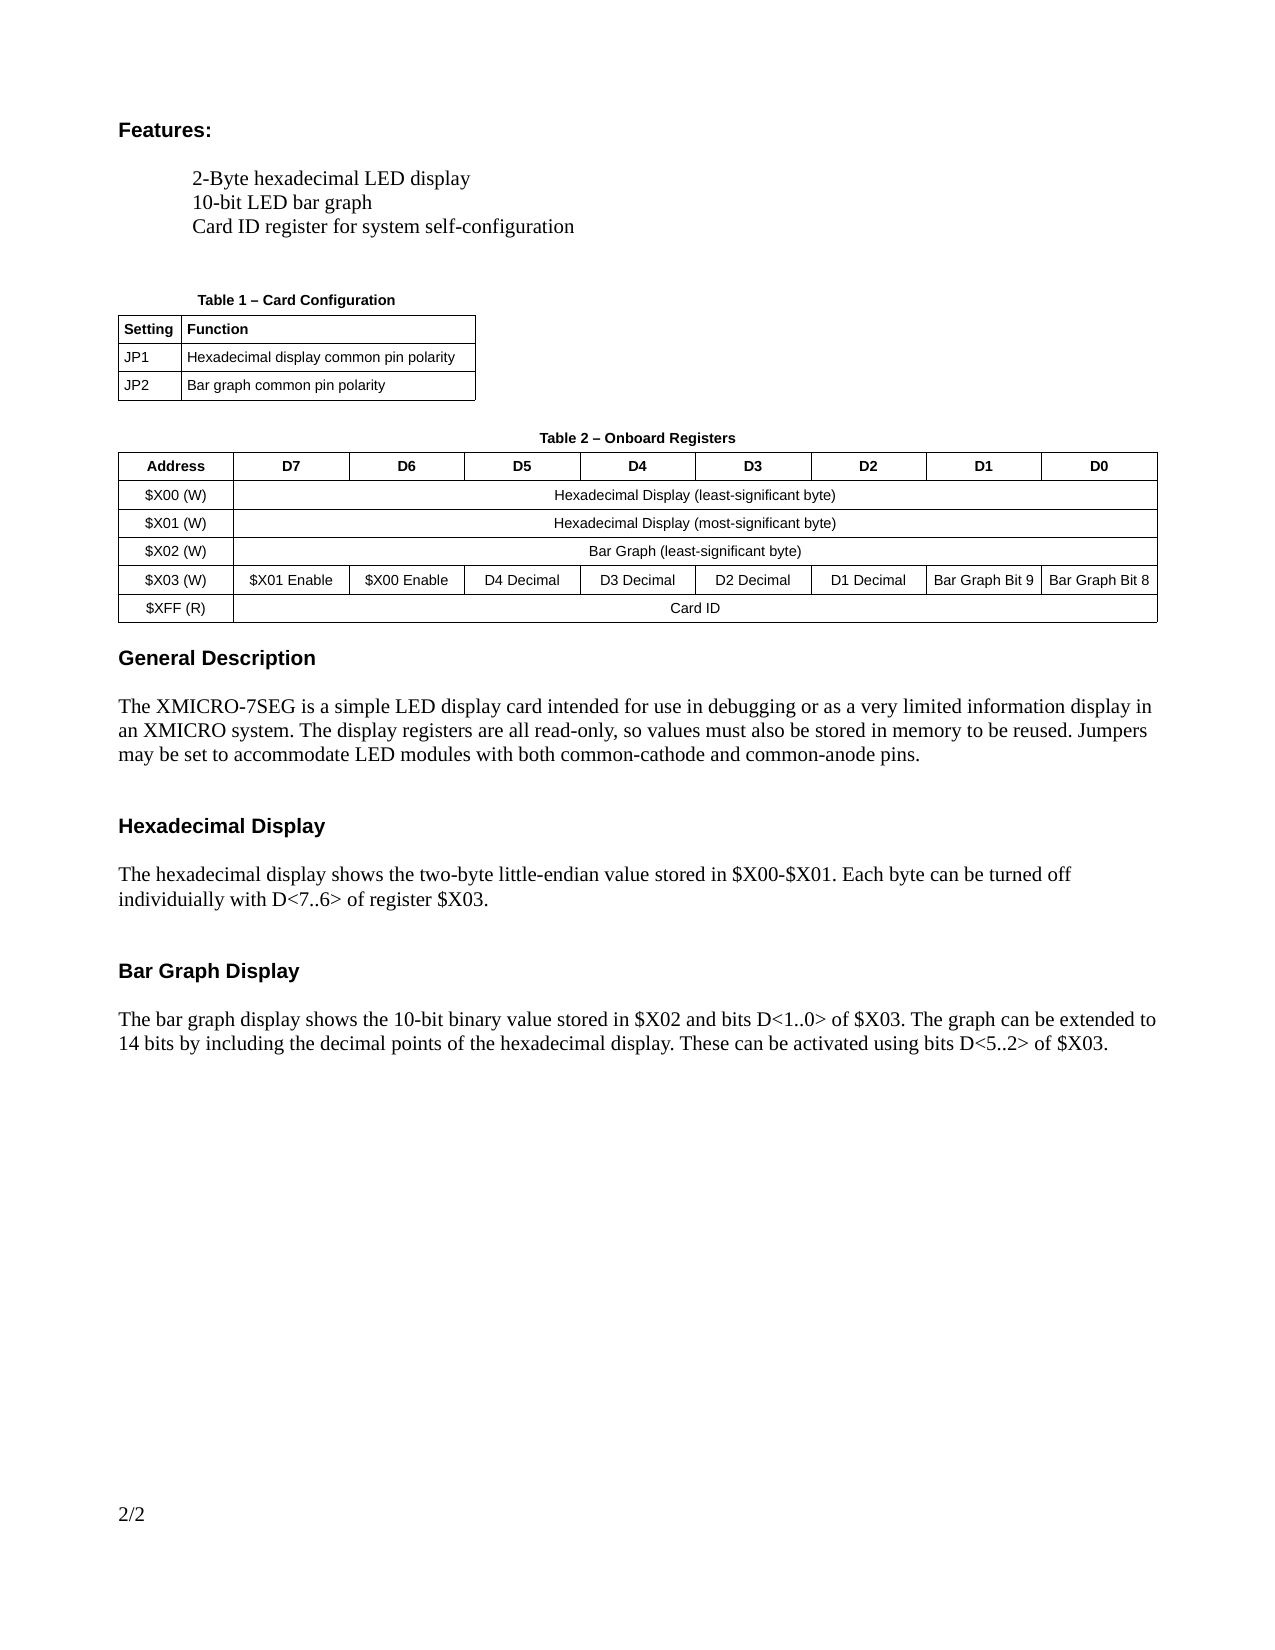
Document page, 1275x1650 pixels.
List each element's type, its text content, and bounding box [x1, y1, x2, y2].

table_header Table 2 – Onboard Registers [118, 424, 1157, 452]
text 2-Byte hexadecimal LED display [192, 166, 1157, 190]
table_cell Bar Graph (least-significant byte) [234, 538, 1157, 565]
table_cell D4 Decimal [465, 566, 580, 594]
table_cell Card ID [234, 595, 1157, 622]
table_cell Function [182, 316, 475, 343]
table_cell D7 [234, 453, 349, 480]
table_cell D2 Decimal [696, 566, 811, 594]
table_cell D5 [465, 453, 580, 480]
table_cell $X01 Enable [234, 566, 349, 594]
table_cell D4 [581, 453, 695, 480]
table_cell Bar Graph Bit 8 [1042, 566, 1157, 594]
text General Description [118, 646, 1157, 670]
table_cell D2 [812, 453, 926, 480]
table_cell D3 Decimal [581, 566, 695, 594]
text Features: [118, 118, 1157, 142]
table_cell JP2 [119, 372, 181, 399]
table_cell D1 [927, 453, 1041, 480]
table_cell $X01 (W) [119, 510, 233, 537]
table_cell D1 Decimal [812, 566, 926, 594]
text The bar graph display shows the 10-bit binary value stored in $X02 and bits D<1..0> of $X03. The graph can be extended to 14 bits by including the decimal points of the hexadecimal display. These can be activated using bits D<5..2> of $X03. [118, 1007, 1157, 1055]
text Card ID register for system self-configuration [192, 214, 1157, 238]
table_cell Bar Graph Bit 9 [927, 566, 1041, 594]
table_cell Hexadecimal display common pin polarity [182, 344, 475, 371]
table_cell Hexadecimal Display (least-significant byte) [234, 481, 1157, 509]
table_cell $XFF (R) [119, 595, 233, 622]
text Bar Graph Display [118, 959, 1157, 983]
table_cell D6 [350, 453, 464, 480]
text Hexadecimal Display [118, 814, 1157, 838]
text 10-bit LED bar graph [192, 190, 1157, 214]
table_cell D3 [696, 453, 811, 480]
table_cell $X00 (W) [119, 481, 233, 509]
table_cell Address [119, 453, 233, 480]
text The XMICRO-7SEG is a simple LED display card intended for use in debugging or as a very limited information display in an XMICRO system. The display registers are all read-only, so values must also be stored in memory to be reused. Jumpers may be set to accommodate LED modules with both common-cathode and common-anode pins. [118, 694, 1157, 766]
table_cell $X03 (W) [119, 566, 233, 594]
table_cell $X00 Enable [350, 566, 464, 594]
table_cell Hexadecimal Display (most-significant byte) [234, 510, 1157, 537]
text The hexadecimal display shows the two-byte little-endian value stored in $X00-$X01. Each byte can be turned off individuially with D<7..6> of register $X03. [118, 862, 1157, 911]
table_cell Setting [119, 316, 181, 343]
table_header Table 1 – Card Configuration [118, 286, 475, 314]
table_cell $X02 (W) [119, 538, 233, 565]
table_cell D0 [1042, 453, 1157, 480]
table_cell Bar graph common pin polarity [182, 372, 475, 399]
table_cell JP1 [119, 344, 181, 371]
